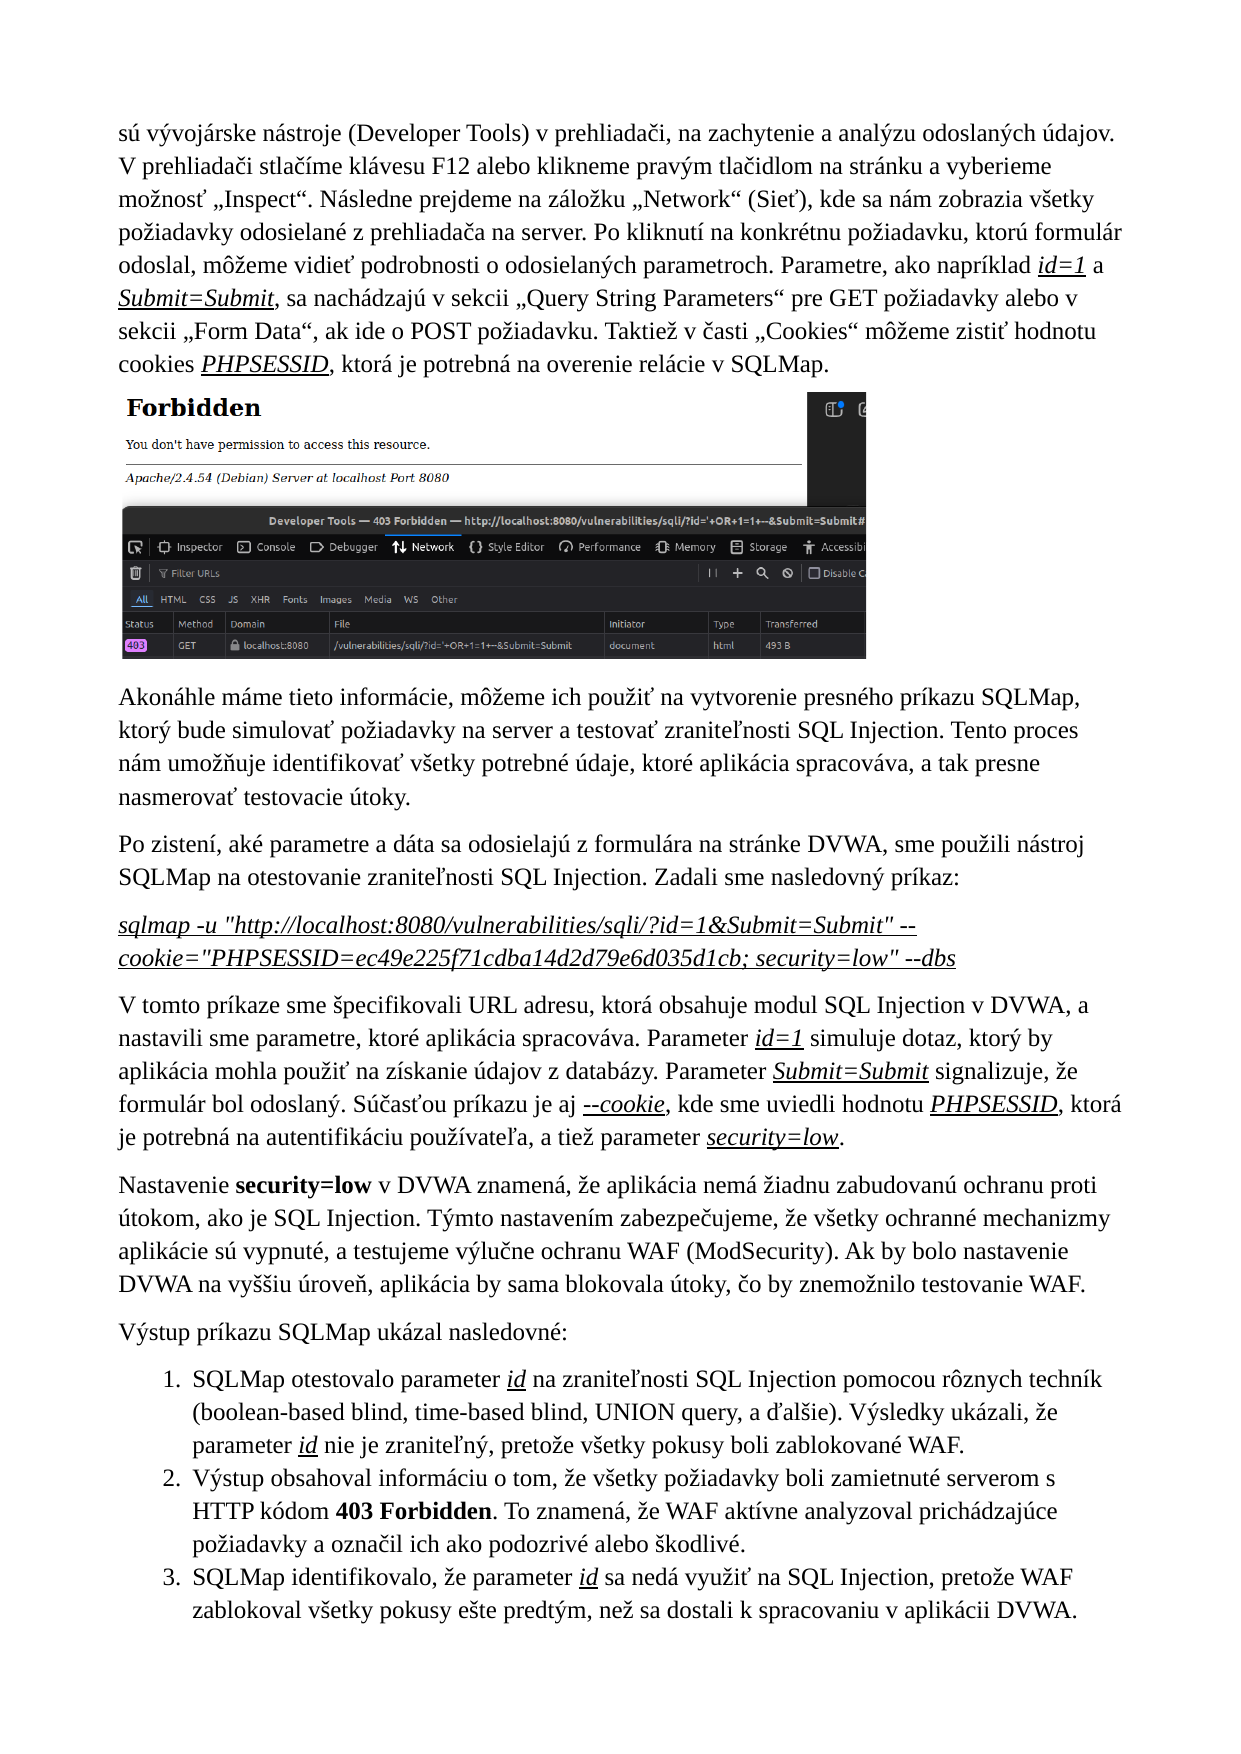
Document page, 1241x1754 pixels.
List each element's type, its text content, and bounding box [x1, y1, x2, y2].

text Nastavenie security=low v DVWA znamená, že aplikácia nemá žiadnu zabudovanú ochranu proti útokom, ako je SQL Injection. Týmto nastavením zabezpečujeme, že všetky ochranné mechanizmy aplikácie sú vypnuté, a testujeme výlučne ochranu WAF (ModSecurity). Ak by bolo nastavenie DVWA na vyššiu úroveň, aplikácia by sama blokovala útoky, čo by znemožnilo testovanie WAF. [118, 1170, 1122, 1298]
picture [122, 392, 867, 659]
text sqlmap -u "http://localhost:8080/vulnerabilities/sqli/?id=1&Submit=Submit" --cookie="PHPSESSID=ec49e225f71cdba14d2d79e6d035d1cb; security=low" --dbs [118, 910, 1122, 972]
list Výstup obsahoval informáciu o tom, že všetky požiadavky boli zamietnuté serverom s HTTP kódom 403 Forbidden. To znamená, že WAF aktívne analyzoval prichádzajúce požiadavky a označil ich ako podozrivé alebo škodlivé. [162, 1463, 1122, 1558]
list SQLMap identifikovalo, že parameter id sa nedá využiť na SQL Injection, pretože WAF zablokoval všetky pokusy ešte predtým, než sa dostali k spracovaniu v aplikácii DVWA. [162, 1562, 1122, 1624]
text V tomto príkaze sme špecifikovali URL adresu, ktorá obsahuje modul SQL Injection v DVWA, a nastavili sme parametre, ktoré aplikácia spracováva. Parameter id=1 simuluje dotaz, ktorý by aplikácia mohla použiť na získanie údajov z databázy. Parameter Submit=Submit signalizuje, že formulár bol odoslaný. Súčasťou príkazu je aj --cookie, kde sme uviedli hodnotu PHPSESSID, ktorá je potrebná na autentifikáciu používateľa, a tiež parameter security=low. [118, 990, 1122, 1151]
text Výstup príkazu SQLMap ukázal nasledovné: [118, 1317, 1122, 1346]
text sú vývojárske nástroje (Developer Tools) v prehliadači, na zachytenie a analýzu odoslaných údajov. V prehliadači stlačíme klávesu F12 alebo klikneme pravým tlačidlom na stránku a vyberieme možnosť „Inspect“. Následne prejdeme na záložku „Network“ (Sieť), kde sa nám zobrazia všetky požiadavky odosielané z prehliadača na server. Po kliknutí na konkrétnu požiadavku, ktorú formulár odoslal, môžeme vidieť podrobnosti o odosielaných parametroch. Parametre, ako napríklad id=1 a Submit=Submit, sa nachádzajú v sekcii „Query String Parameters“ pre GET požiadavky alebo v sekcii „Form Data“, ak ide o POST požiadavku. Taktiež v časti „Cookies“ môžeme zistiť hodnotu cookies PHPSESSID, ktorá je potrebná na overenie relácie v SQLMap. [118, 118, 1122, 378]
text Akonáhle máme tieto informácie, môžeme ich použiť na vytvorenie presného príkazu SQLMap, ktorý bude simulovať požiadavky na server a testovať zraniteľnosti SQL Injection. Tento proces nám umožňuje identifikovať všetky potrebné údaje, ktoré aplikácia spracováva, a tak presne nasmerovať testovacie útoky. [118, 682, 1122, 810]
list SQLMap otestovalo parameter id na zraniteľnosti SQL Injection pomocou rôznych techník (boolean-based blind, time-based blind, UNION query, a ďalšie). Výsledky ukázali, že parameter id nie je zraniteľný, pretože všetky pokusy boli zablokované WAF. [162, 1364, 1122, 1459]
text Po zistení, aké parametre a dáta sa odosielajú z formulára na stránke DVWA, sme použili nástroj SQLMap na otestovanie zraniteľnosti SQL Injection. Zadali sme nasledovný príkaz: [118, 829, 1122, 891]
